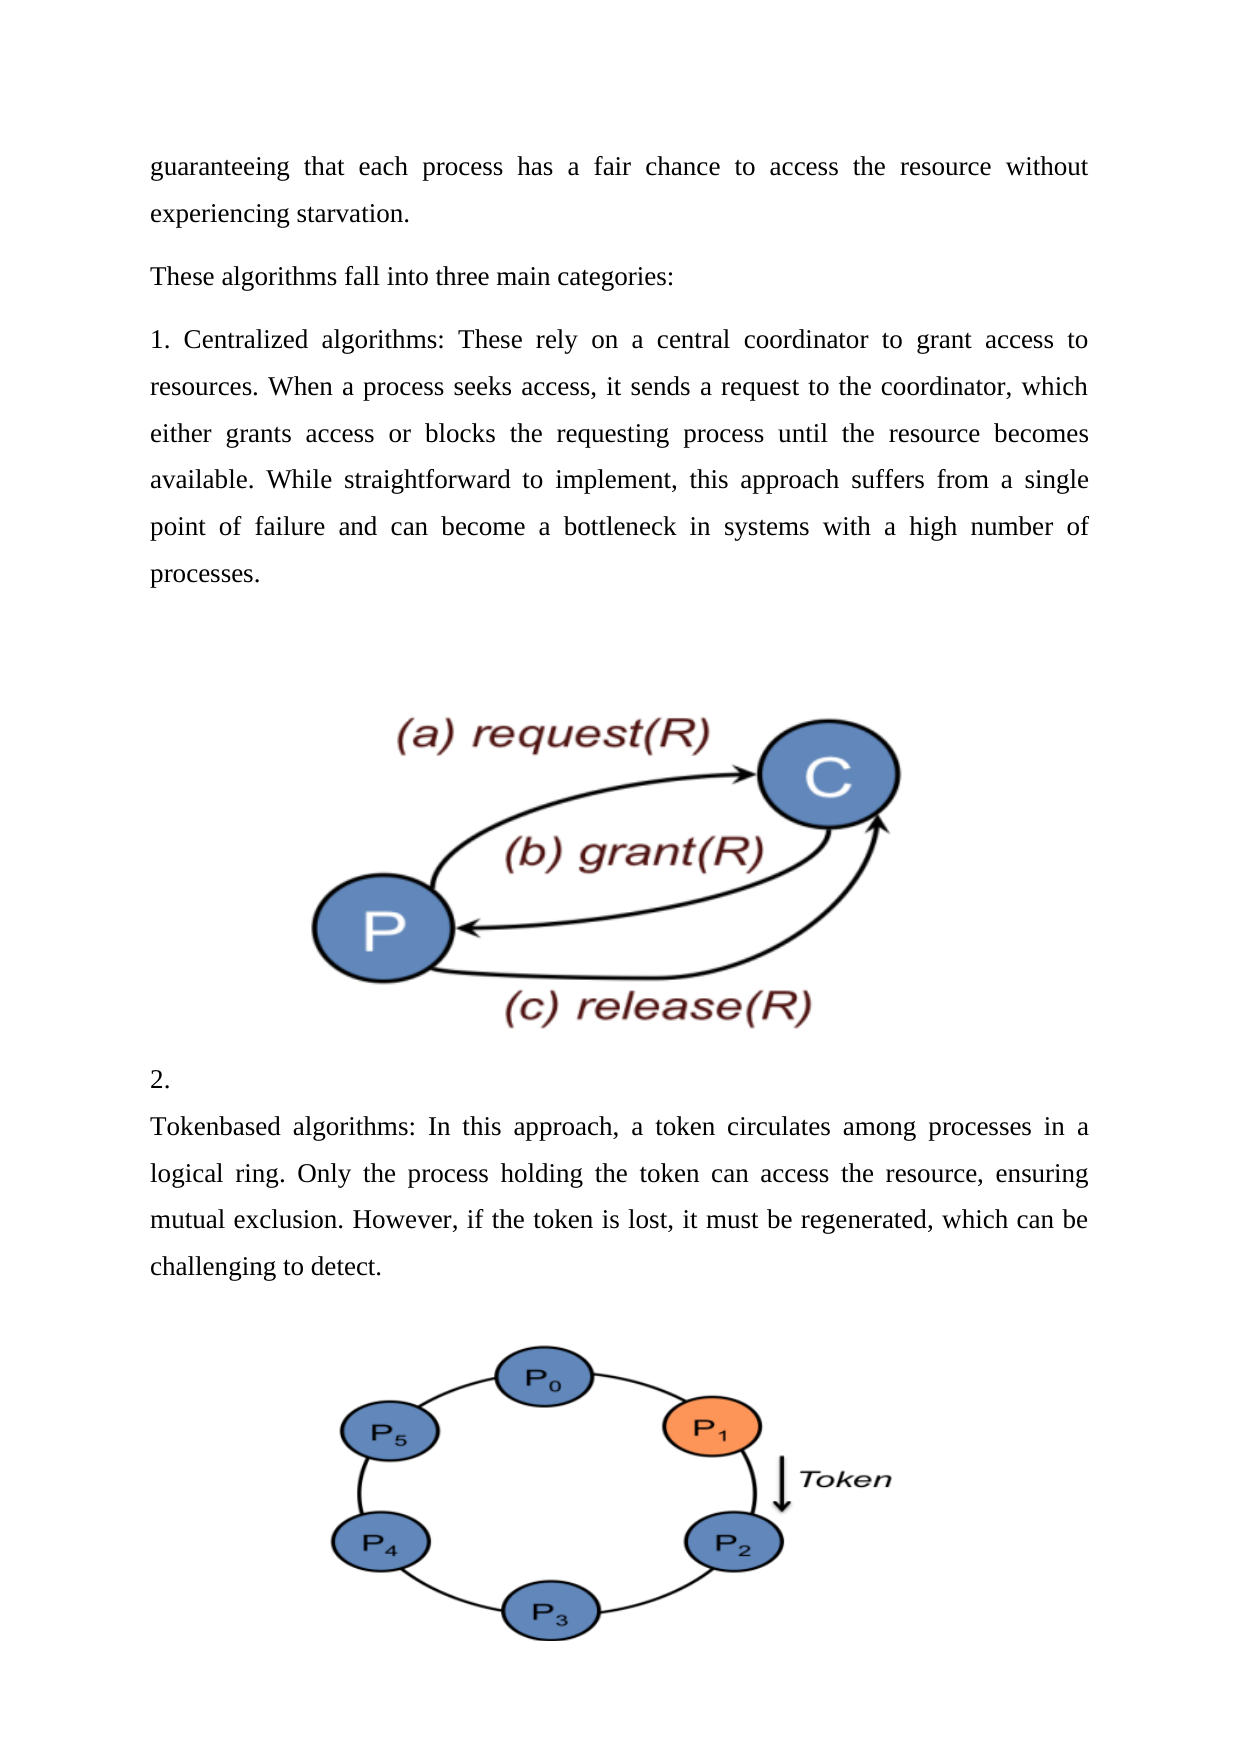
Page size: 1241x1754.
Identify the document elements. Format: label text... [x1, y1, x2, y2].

text These algorithms fall into three main categories: [150, 260, 1090, 291]
picture [310, 648, 969, 1041]
text 1. Centralized algorithms: These rely on a central coordinator to grant access to resources. When a process seeks access, it sends a request to the coordinator, which either grants access or blocks the requesting process until the resource becomes available. While straightforward to implement, this approach suffers from a single point of failure and can become a bottleneck in systems with a high number of processes. [150, 323, 1090, 588]
text 2. Tokenbased algorithms: In this approach, a token circulates among processes in a logical ring. Only the process holding the token can access the resource, ensuring mutual exclusion. However, if the token is lost, it must be regenerated, which can be challenging to detect. [150, 1063, 1090, 1281]
picture [316, 1321, 928, 1644]
text guaranteeing that each process has a fair chance to access the resource without experiencing starvation. [150, 150, 1090, 228]
